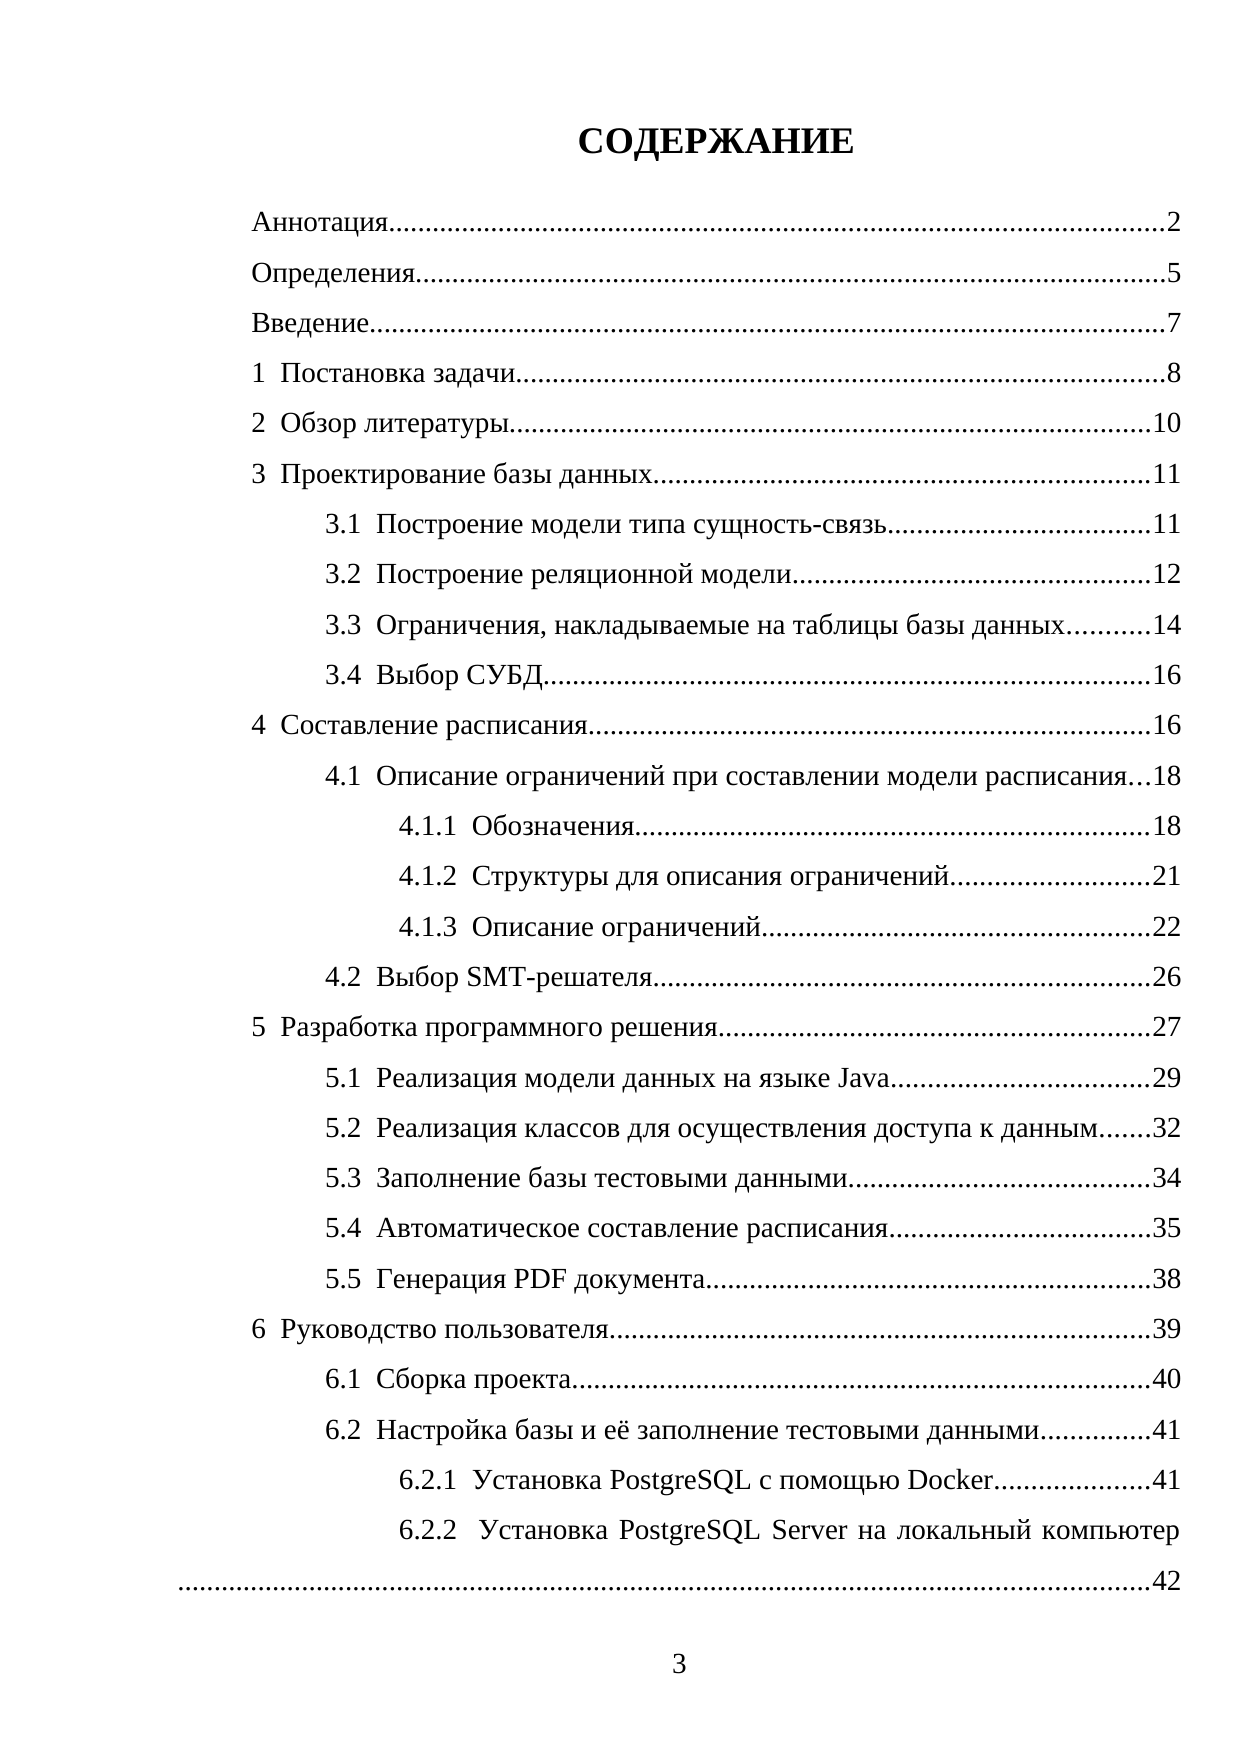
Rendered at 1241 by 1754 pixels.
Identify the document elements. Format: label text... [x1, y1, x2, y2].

text 3.3 Ограничения, накладываемые на таблицы базы данных 14 [177, 607, 1181, 640]
text Введение 7 [177, 305, 1181, 338]
text 3 Проектирование базы данных 11 [177, 456, 1181, 489]
text 5.3 Заполнение базы тестовыми данными 34 [177, 1160, 1181, 1194]
text Содержание [177, 118, 1181, 161]
text 5.1 Реализация модели данных на языке Java 29 [177, 1060, 1181, 1093]
text Аннотация 2 [177, 204, 1181, 238]
text Определения 5 [177, 255, 1181, 288]
text 3.1 Построение модели типа сущность-связь 11 [177, 506, 1181, 540]
text 3.2 Построение реляционной модели 12 [177, 557, 1181, 590]
text 6.2.2 Установка PostgreSQL Server на локальный компьютер 42 [177, 1512, 1181, 1596]
text 4.1 Описание ограничений при составлении модели расписания 18 [177, 758, 1181, 791]
text 2 Обзор литературы 10 [177, 406, 1181, 439]
text 1 Постановка задачи 8 [177, 355, 1181, 389]
text 5.4 Автоматическое составление расписания 35 [177, 1211, 1181, 1244]
text 4 Составление расписания 16 [177, 707, 1181, 741]
text 4.1.1 Обозначения 18 [177, 808, 1181, 842]
text 5.5 Генерация PDF документа 38 [177, 1261, 1181, 1294]
text 3.4 Выбор СУБД 16 [177, 657, 1181, 691]
text 4.1.2 Структуры для описания ограничений 21 [177, 858, 1181, 892]
text 6.2 Настройка базы и её заполнение тестовыми данными 41 [177, 1412, 1181, 1445]
text 4.1.3 Описание ограничений 22 [177, 909, 1181, 942]
text 4.2 Выбор SMT-решателя 26 [177, 959, 1181, 993]
text 5.2 Реализация классов для осуществления доступа к данным 32 [177, 1110, 1181, 1143]
text 6.2.1 Установка PostgreSQL с помощью Docker 41 [177, 1462, 1181, 1496]
text 6 Руководство пользователя 39 [177, 1311, 1181, 1345]
text 6.1 Сборка проекта 40 [177, 1362, 1181, 1395]
text 5 Разработка программного решения 27 [177, 1009, 1181, 1043]
